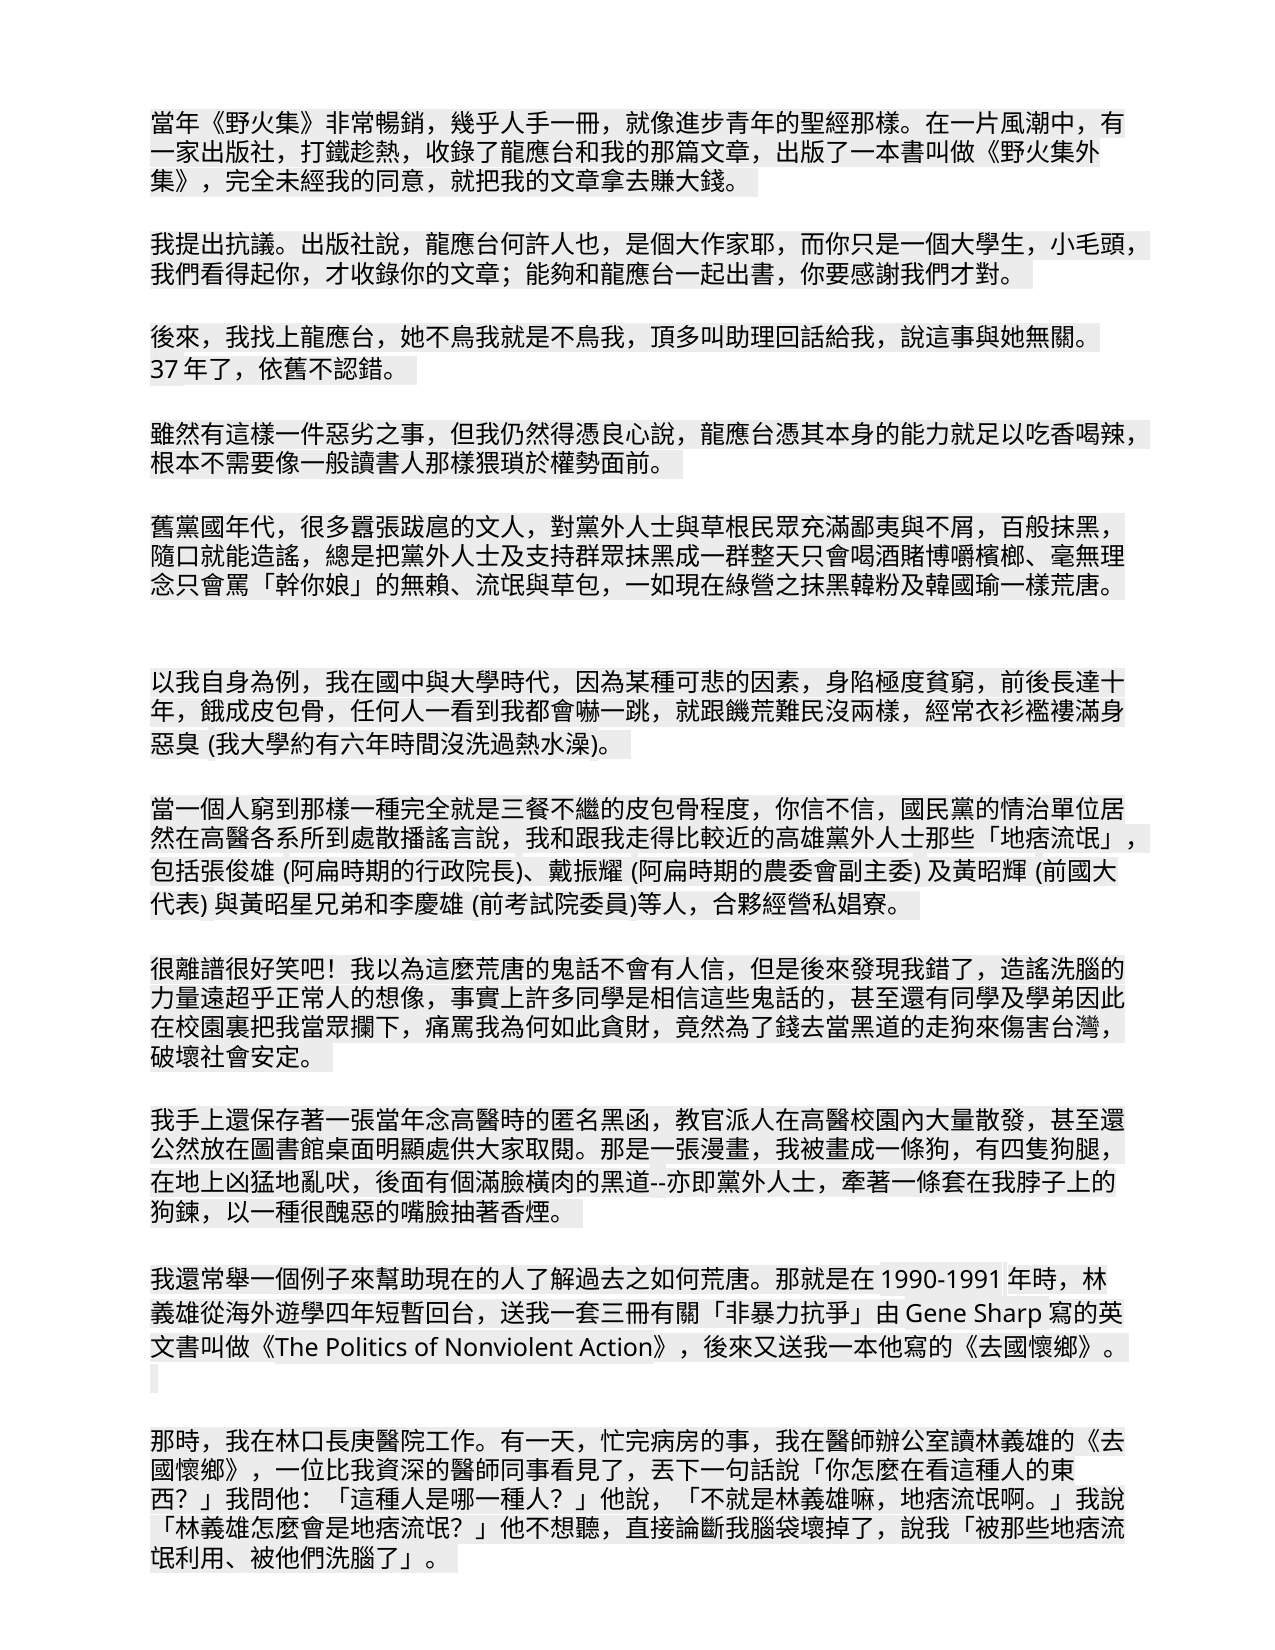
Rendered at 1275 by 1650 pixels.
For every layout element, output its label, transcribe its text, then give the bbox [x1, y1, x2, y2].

text 從鄭南榕與詹益樺自焚說起(二)：歷史像月經 陳真 2021. 03. 03. 張大春那篇文章《回鄉運動員》，請見文末。 汪怡昕導演認為張大春很惡劣。汪導的「被告」吳敬棠則認為張大春只是在批評民進黨拿鄭南榕進行政治操弄。 汪的說法是對的。張大春那樣一種行徑何止惡劣，根本就是無恥下三濫齷齪可惡至極。令人痛恨的不是他的立場，而是他囂張傲慢的嘴臉。這跟立場一點關係都沒有。你不一定要認同鄭南榕及詹益樺，但是，今天即便是面對一個敵人之死，都不應該以那樣一種輕佻不屑邪裡邪氣的態度去羞辱死者以及抹黑一群被眾人誤解與唾棄、宛若過街老鼠、長年飽受黨國打壓、以命相抗的黨外人士。 當然，我現在罵的是過去，而非現在；我罵的是一個三十幾年前擁有「黨國媒體造謠抹黑打壓異己」之大權的張大春。 至於汪導把當年那樣一個張大春和龍應台相提並論，說他們都是蓄意出賣良知謀取權位的黨國份子。這樣的類比與評價其實都不太對。龍應台雖然在37年前剽竊過我的文章，雖然我對她的文風與矯揉造作的權貴菁英品味十分反感，但我絕不會否認龍應台依舊是個正直的人，並非貪圖功名猥瑣不堪那樣一種親綠(或親藍)學者，更不會刻意去迎合主流權勢。 龍應台始終講她所相信的，寫她所認知的，基本上是個內外一致、始終如一的人。你再怎麼不喜歡她，都不應該因此否定她的為人之基本正直。 我相信張大春也是正直的。否則，他大可像一般學界、醫界、文化界與媒體界的絕大部份讀書人那樣，隨著風向集體調整立場，甚至醜態百出地爭相表態「反中愛台灣」；島內所謂讀書人，幾乎個個全部搖身一變，變得綠油油，甚至變成它媽的「台獨鬥士」。 但是，張大春並沒有這樣做。他的可惡是「一次性」的，只限於當年，而且為惡程度跟時下那些遍布於學界醫界與文化界媒體界、根本毫無廉恥可言的綠色文人相比，實在相差太遠。倘若他願意也跟著大家搖身一變，調整顏色，變得綠油油，跟綠色黨國交好，那麼，以他的資歷，一官半職或大魚大肉絕對少不了。 回頭說龍應台，在某個意義上，她對於所謂爭取民主自由仍然是有所貢獻的。她的《野火集》雖然當年讓我很感冒，但她確實啟發了許多年輕人對於公眾事務的關注熱情。在那個年代，年輕人是完完全全不管政治與社會議題的，完完全全就只關心「舞會」、「打麻將」與「泡馬子」及「考試成績」等等。《野火集》確實對於某些年輕人造成相當大的改變。 我之所以對《野火集》很反感是因為，龍應台把舊國民黨的邪惡大大縮小成為一種施政上的「技術問題」，而完全迴避其「蔣家王朝」的政治本質以及壟斷各種資源及權力結構的問題，並反過來嘲弄敵對黨國政權者乃是「非理性」。 因此，我當時寫了一篇數千字長文，叫做《野火不大，火氣很大》，登在黨外雜誌上，批評龍應台的言論表面上開放，實際上卻是為虎作倀。 當年《野火集》非常暢銷，幾乎人手一冊，就像進步青年的聖經那樣。在一片風潮中，有一家出版社，打鐵趁熱，收錄了龍應台和我的那篇文章，出版了一本書叫做《野火集外集》，完全未經我的同意，就把我的文章拿去賺大錢。 我提出抗議。出版社說，龍應台何許人也，是個大作家耶，而你只是一個大學生，小毛頭，我們看得起你，才收錄你的文章；能夠和龍應台一起出書，你要感謝我們才對。 後來，我找上龍應台，她不鳥我就是不鳥我，頂多叫助理回話給我，說這事與她無關。37年了，依舊不認錯。 雖然有這樣一件惡劣之事，但我仍然得憑良心說，龍應台憑其本身的能力就足以吃香喝辣，根本不需要像一般讀書人那樣猥瑣於權勢面前。 舊黨國年代，很多囂張跋扈的文人，對黨外人士與草根民眾充滿鄙夷與不屑，百般抹黑，隨口就能造謠，總是把黨外人士及支持群眾抹黑成一群整天只會喝酒賭博嚼檳榔、毫無理念只會罵「幹你娘」的無賴、流氓與草包，一如現在綠營之抹黑韓粉及韓國瑜一樣荒唐。 以我自身為例，我在國中與大學時代，因為某種可悲的因素，身陷極度貧窮，前後長達十年，餓成皮包骨，任何人一看到我都會嚇一跳，就跟饑荒難民沒兩樣，經常衣衫襤褸滿身惡臭 (我大學約有六年時間沒洗過熱水澡)。 當一個人窮到那樣一種完全就是三餐不繼的皮包骨程度，你信不信，國民黨的情治單位居然在高醫各系所到處散播謠言說，我和跟我走得比較近的高雄黨外人士那些「地痞流氓」，包括張俊雄 (阿扁時期的行政院長)、戴振耀 (阿扁時期的農委會副主委) 及黃昭輝 (前國大代表) 與黃昭星兄弟和李慶雄 (前考試院委員)等人，合夥經營私娼寮。 很離譜很好笑吧！我以為這麼荒唐的鬼話不會有人信，但是後來發現我錯了，造謠洗腦的力量遠超乎正常人的想像，事實上許多同學是相信這些鬼話的，甚至還有同學及學弟因此在校園裏把我當眾攔下，痛罵我為何如此貪財，竟然為了錢去當黑道的走狗來傷害台灣，破壞社會安定。 我手上還保存著一張當年念高醫時的匿名黑函，教官派人在高醫校園內大量散發，甚至還公然放在圖書館桌面明顯處供大家取閱。那是一張漫畫，我被畫成一條狗，有四隻狗腿，在地上凶猛地亂吠，後面有個滿臉橫肉的黑道--亦即黨外人士，牽著一條套在我脖子上的狗鍊，以一種很醜惡的嘴臉抽著香煙。 我還常舉一個例子來幫助現在的人了解過去之如何荒唐。那就是在1990-1991年時，林義雄從海外遊學四年短暫回台，送我一套三冊有關「非暴力抗爭」由Gene Sharp 寫的英文書叫做《The Politics of Nonviolent Action》，後來又送我一本他寫的《去國懷鄉》。 那時，我在林口長庚醫院工作。有一天，忙完病房的事，我在醫師辦公室讀林義雄的《去國懷鄉》，一位比我資深的醫師同事看見了，丟下一句話說「你怎麼在看這種人的東西？」我問他：「這種人是哪一種人？」他說，「不就是林義雄嘛，地痞流氓啊。」我說「林義雄怎麼會是地痞流氓？」他不想聽，直接論斷我腦袋壞掉了，說我「被那些地痞流氓利用、被他們洗腦了」。 以上這些例子只是要說明，當年的主流媒體及學界、醫界、文化界與媒體界等等等是如何醜化與鄙視黨外人士與黨外群眾，把我們描繪成被共匪收買、低能猥瑣貪婪無知的人渣流氓。 如果你覺得那樣一個年代很荒唐，那麼，現在這個綠色年代其實也一樣，甚至青出於藍。諸多方面，其無恥惡劣程度更是舊黨國的千百倍以上，完全就是眛著良心，貪婪無度，為所欲為，不擇手段，毫無廉恥。 至於像張大春當年那樣的作為或屬性，其惡性程度，跟現在的綠色文人走狗或親綠學者與名嘴們之無恥下流與貪婪哪能比啊？差太遠了。 在絕大多數層面上，現在的人渣黨，比起舊黨國，更加惡劣無恥千百倍。過去好歹還知道廉恥，現在卻是毫無羞恥心可言。因此，如果有人像汪怡昕導演那樣，滿口說他如何緬懷過去黨外人士之偉大作為，如何痛恨舊黨國之為非作歹，那他理當更加痛恨眼前這個綠色邪惡勢力才對，怎麼可能還力挺，並與之如此友好，甚至深受「賞識」？那就好像一個人如果真心厭惡法西斯，卻又同時是個納粹信徒，並深受納粹賞識，若非存心自欺欺人，便是腦子進水。 我看汪導口口聲聲痛罵他的被告吳敬棠先生，甚至說他「長期站在台灣的對立面」。我不認識吳先生，也不知道他是誰，但是，光憑他反對民進黨這一點，很清楚可以知道他並沒有「長期站在台灣的對立面」。 反倒是汪導之言行種種以及與綠營勢力之交好，恰恰顯示出，當年舊黨國的文人，基本上就是這樣，站在主流一方，無視於其惡行，反倒鄙視反對者，卻又滿口民主自由與人權，整天緬懷什麼先賢先烈，做為一種政治操弄工具與洗腦宣傳。 我的忘年之交柏楊先生(我從高一就跟他開始通信)，曾經引用黑格爾一段話說道：「我們從歷史中學到的教訓就是：我們無法從歷史中學到教訓。」其實黑格爾這段話的原文應該是這麼說的： 「統治者、政治人物或國家，經常被期許應當從歷史經驗中學習教訓。然而，歷史與經驗卻在在昭示：不管是國家或政府，從來不曾從歷史中學到任何東西，抑或是從未根據他們所學到的法則行事。」 做為一個黨外人士，做為一個從未被主流權勢所「緬懷」、反倒是至今依舊被百般折磨的「先賢先烈」，對於歷史發展之規律與荒謬，常感無奈；人力渺茫難回天，憑添惆悵。 歷史真的很像月經，一模一樣的場景，一模一樣的各種人物角色，一模一樣的劇情與對白，每隔一段時間就會重來一遍折騰，不知何日方休。 ======================== 回鄉運動員 張大春 (原始報章署名「化身博士」) 中時晚報副刊 1989. 05. 20. 我是一個回鄉運動員。我和我的同志早就一起回來了。我的同志是個女的，昨天她已經公開露面，穿著一身孝服，出現在自焚小兵的喪禮上。我還在等待時機，預備起跑。 運動員在國外發展的機會不大，這是眾所周知的事實，像少棒隊吃不慣西餐、游泳選手耐不住苦練、職棒強打者總被逼入二軍冷宮等等。搞我們這種政治運動的也一樣，非得在自己土生土長的地方尋根打基礎、鍛鍊鬥爭實力不可。 也許有人要問我：既然口口聲聲尋根、鬥爭，為什麼不去大陸搞運動呢？其實這裡頭有兩個非常關鍵性的問題，一定要先澄清一下子。 第一，大陸現在流行絕食搞運動，那可行不通。人是鐵、飯是鋼，吃飽了運動有力量；尤其是像我們這種擅長抬棺材、走大路、揮軍直逼總統府的攻擊型運動員，不吃不喝怎麼撐得下去？ 第二，大陸的軍隊和警察太沒勁兒。學生靜坐遊行喊口號，他們也靜坐遊行喊口號，既不噴水龍、也不輝警棍，大夥兒你蹭我、我擠你；無敵無友、不拘不抗，還有什麼可鬥的？ 所以我選擇台灣，並且要藉這篇短短的文章，徵求一群志同道合的運動健將，和我以及我的女同志一齊從事革命馬拉松。 我想徵求的第一種人是胖子，外型要近似特大號的湯包 — 皮薄餡兒厚油水足；以接近相撲選手者為貴。搞運動的時候，這種人站在群眾的第一線，築成一道血肉長城。以汽油燒之，遇火即燃，燃時畢剝作響，有如建國之日點放的長串慶祝鞭炮。不錯，這批人肯定是要犧牲的，但是他們死得光榮、死得悲壯、死得轟轟烈烈，而且死得絕對有必要。否則建國成功之後，紀念碑、忠烈祠欲祀無人，如何推廣效法先烈之革命教育？ 我想徵求的第二種人是孝子，外型要近似特大號的苦瓜 — 鼻紅眼腫淚水足；以接近盈淚歌后姚蘇容者為貴。搞運動的時候，這種人站在群眾的第二線，築成一道石門水壩。待油淋湯包烤熟赴義之後，立刻撲身上前，哭天搶地，如喪考妣，聲動鬼神。在淚雨如麻之中，他們要以啦啦隊員式的活力，帶動唱出慷慨激昂的悲歌，喚起廣大群眾對弱者的強勢同情，對死者的生猛敬意。 我想徵求的第三種人是投手，外型要近似特大號的手榴彈 — 身強力壯準頭足；以接近泰山、藍波之流者為貴。搞運動的時候，這種人站在群眾的第三線，築成一道排礮陣地。等脫水苦瓜沸騰民怨之後，當下你丟我撿，相繼發難，推鉛球以砸警車、頭標槍以貫警盾、擲鐵餅以破警盔。亂石崩雲，破頭流血，視觸身為達陣非刺殺不得分。當然，到了運動落幕之後，這些行為都必須透過我加以鄭重否認 — 我會公開地、沉痛地表示：其實那是敵隊隊員混進我方戰線之中動了嫁禍栽贓的手腳。 我想徵求的第四種人是乞丐；他們慣於靜坐，且行動不便，很難驅散。第五種人是綜藝節目主持人；他們善逞口舌，且喜毛手毛腳。第六種人是記者；他們經常捱揍，極富抵抗力。第七種人是綠十字交通服務隊；他們可以疏散看熱鬧而不肯現身運動的旁觀老百姓。第八種人是老煙槍；他們隨身都會携帶打火機。 讓我們一齊來點燃這次全民鬥爭運動大會的聖火好嗎？你一定有資格參加的 — 只要你沒有類似擔任過消防隊員這種不良的前科，都請來響應我的號召。我從海外來，應知故鄉事；我知道你們都喜歡跟著感覺走、跟著情緒走、跟著群眾走、跟著運動走，這樣你們才會有創造大時代的壯烈感。 哪位白痴仁兄：借個火吧！ [150, 75, 1125, 1573]
